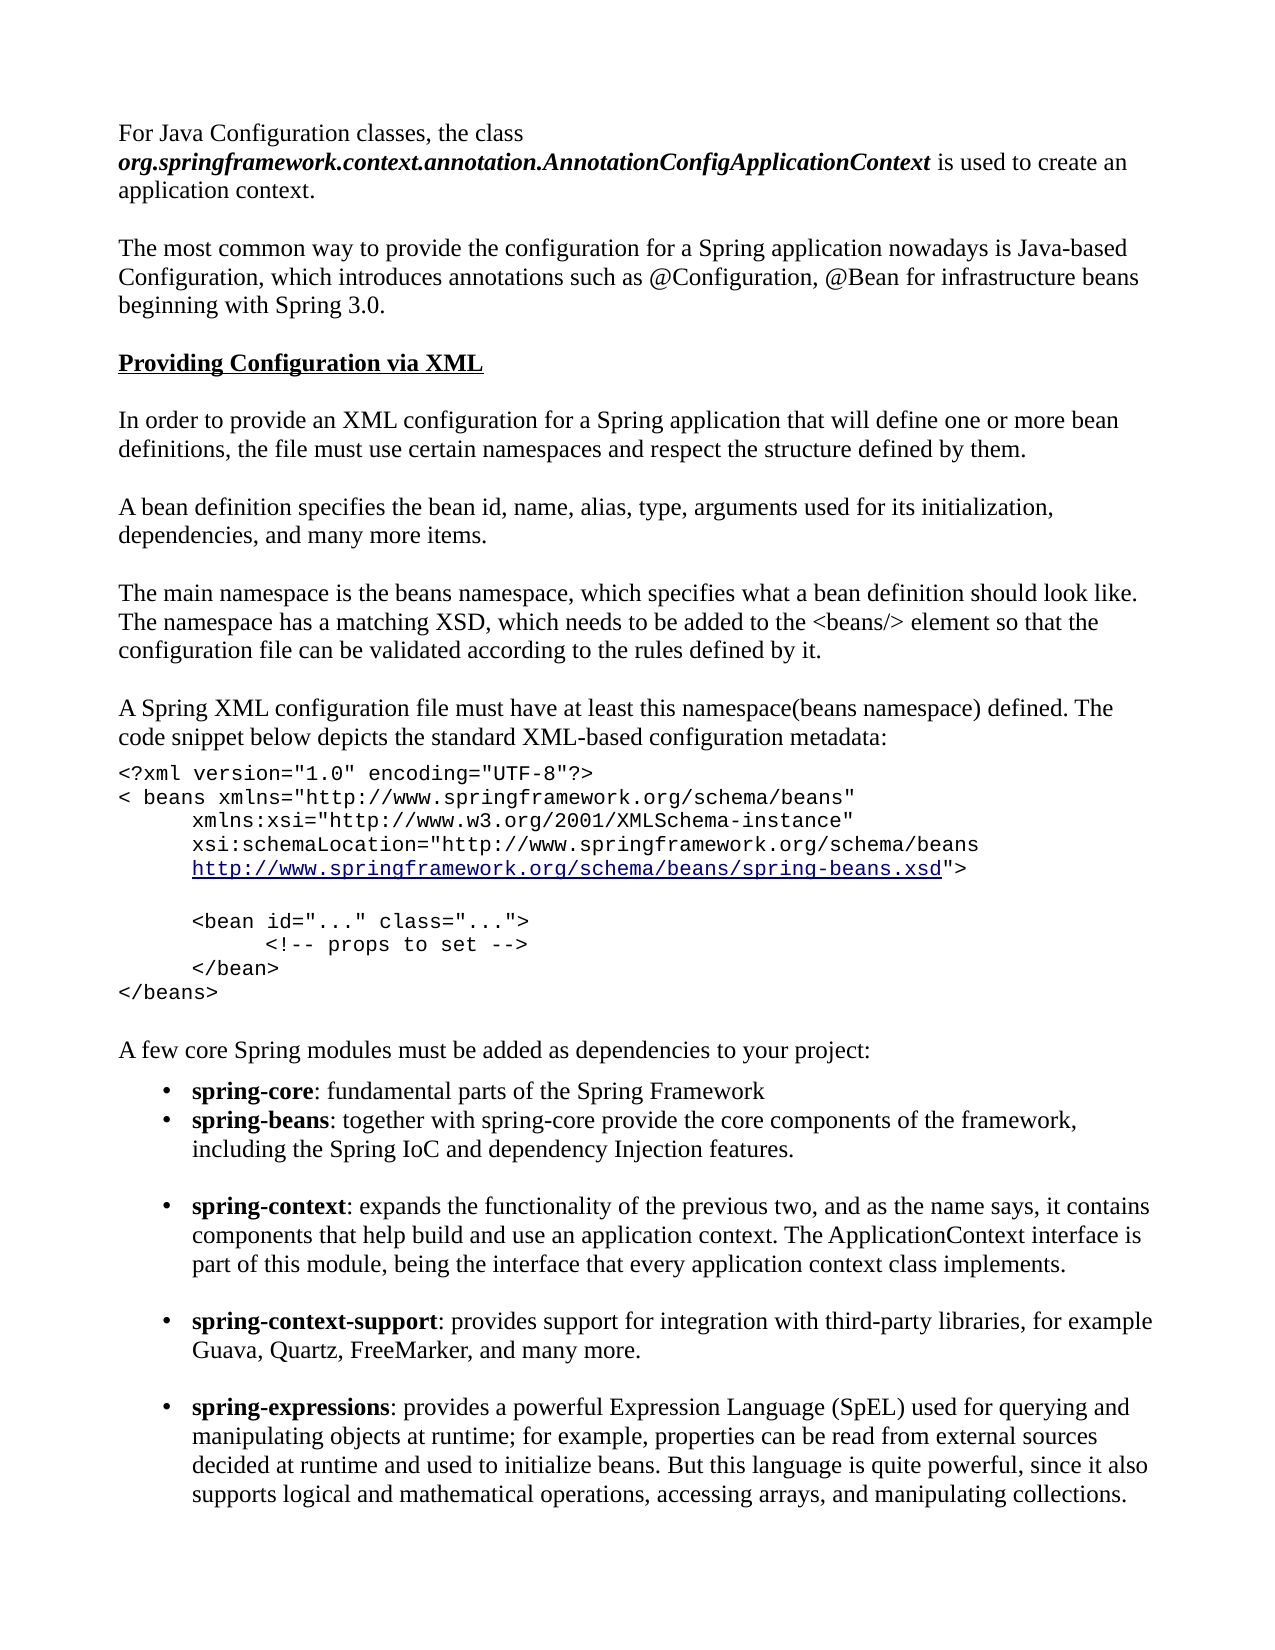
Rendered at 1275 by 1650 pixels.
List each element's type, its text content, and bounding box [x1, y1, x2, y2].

text < beans xmlns="http://www.springframework.org/schema/beans" [118, 787, 1157, 810]
text http://www.springframework.org/schema/beans/spring-beans.xsd"> [118, 858, 1157, 881]
text xmlns:xsi="http://www.w3.org/2001/XMLSchema-instance" [118, 810, 1157, 834]
list spring-core: fundamental parts of the Spring Framework [162, 1076, 1157, 1105]
text A Spring XML configuration file must have at least this namespace(beans namespace) defined. The code snippet below depicts the standard XML-based configuration metadata: [118, 693, 1157, 751]
list spring-beans: together with spring-core provide the core components of the framework, including the Spring IoC and dependency Injection features. [162, 1105, 1157, 1162]
text <!-- props to set --> [118, 934, 1157, 958]
text The main namespace is the beans namespace, which specifies what a bean definition should look like. The namespace has a matching XSD, which needs to be added to the <beans/> element so that the configuration file can be validated according to the rules defined by it. [118, 578, 1157, 664]
text xsi:schemaLocation="http://www.springframework.org/schema/beans [118, 834, 1157, 858]
text <?xml version="1.0" encoding="UTF-8"?> [118, 763, 1157, 787]
list spring-context-support: provides support for integration with third-party libraries, for example Guava, Quartz, FreeMarker, and many more. [162, 1306, 1157, 1364]
text A few core Spring modules must be added as dependencies to your project: [118, 1035, 1157, 1064]
text </bean> [118, 958, 1157, 982]
text <bean id="..." class="..."> [118, 911, 1157, 934]
list spring-context: expands the functionality of the previous two, and as the name says, it contains components that help build and use an application context. The ApplicationContext interface is part of this module, being the interface that every application context class implements. [162, 1191, 1157, 1277]
list spring-expressions: provides a powerful Expression Language (SpEL) used for querying and manipulating objects at runtime; for example, properties can be read from external sources decided at runtime and used to initialize beans. But this language is quite powerful, since it also supports logical and mathematical operations, accessing arrays, and manipulating collections. [162, 1392, 1157, 1507]
text </beans> [118, 982, 1157, 1005]
text In order to provide an XML configuration for a Spring application that will define one or more bean definitions, the file must use certain namespaces and respect the structure defined by them. [118, 406, 1157, 463]
text Providing Configuration via XML [118, 348, 1157, 377]
text A bean definition specifies the bean id, name, alias, type, arguments used for its initialization, dependencies, and many more items. [118, 492, 1157, 549]
text The most common way to provide the configuration for a Spring application nowadays is Java-based Configuration, which introduces annotations such as @Configuration, @Bean for infrastructure beans beginning with Spring 3.0. [118, 233, 1157, 319]
text For Java Configuration classes, the class org.springframework.context.annotation.AnnotationConfigApplicationContext is used to create an application context. [118, 118, 1157, 204]
